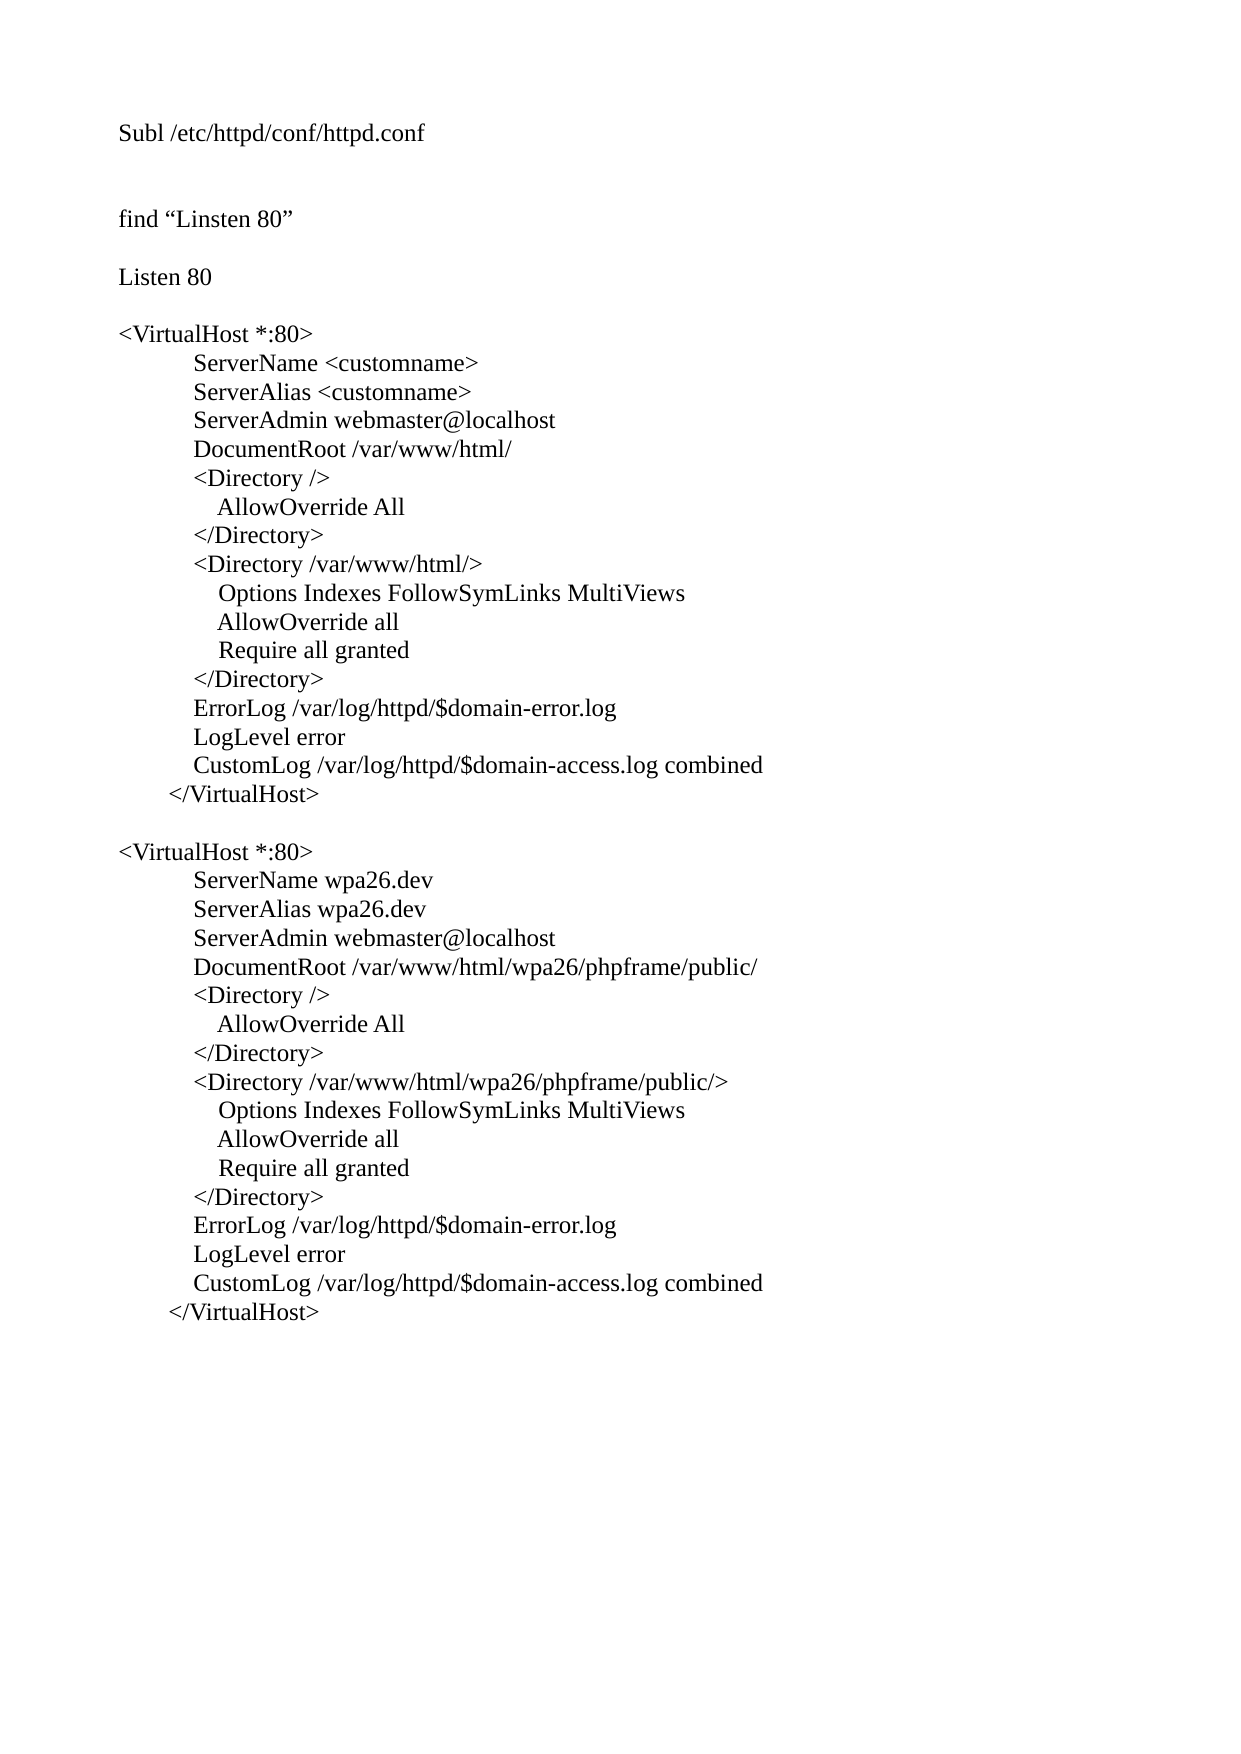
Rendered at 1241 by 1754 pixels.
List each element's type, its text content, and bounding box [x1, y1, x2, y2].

text CustomLog /var/log/httpd/$domain-access.log combined [118, 1268, 1122, 1297]
text find “Linsten 80” [118, 204, 1122, 233]
text ServerAdmin webmaster@localhost [118, 923, 1122, 952]
text CustomLog /var/log/httpd/$domain-access.log combined [118, 751, 1122, 779]
text Options Indexes FollowSymLinks MultiViews [118, 578, 1122, 607]
text Require all granted [118, 1153, 1122, 1182]
text AllowOverride all [118, 607, 1122, 636]
text <Directory /> [118, 981, 1122, 1009]
text Options Indexes FollowSymLinks MultiViews [118, 1096, 1122, 1124]
text AllowOverride All [118, 1009, 1122, 1038]
text <VirtualHost *:80> [118, 319, 1122, 348]
text ErrorLog /var/log/httpd/$domain-error.log [118, 1211, 1122, 1239]
text AllowOverride All [118, 492, 1122, 521]
text <Directory /var/www/html/wpa26/phpframe/public/> [118, 1067, 1122, 1096]
text <Directory /var/www/html/> [118, 549, 1122, 578]
text <VirtualHost *:80> [118, 837, 1122, 866]
text ServerAlias <customname> [118, 377, 1122, 406]
text ServerAlias wpa26.dev [118, 894, 1122, 923]
text ServerName wpa26.dev [118, 866, 1122, 894]
text </Directory> [118, 1038, 1122, 1067]
text LogLevel error [118, 722, 1122, 751]
text DocumentRoot /var/www/html/wpa26/phpframe/public/ [118, 952, 1122, 981]
text ErrorLog /var/log/httpd/$domain-error.log [118, 693, 1122, 722]
text </Directory> [118, 664, 1122, 693]
text </Directory> [118, 521, 1122, 549]
text LogLevel error [118, 1239, 1122, 1268]
text Subl /etc/httpd/conf/httpd.conf [118, 118, 1122, 147]
text </Directory> [118, 1182, 1122, 1211]
text Listen 80 [118, 262, 1122, 291]
text AllowOverride all [118, 1124, 1122, 1153]
text </VirtualHost> [118, 1297, 1122, 1326]
text ServerAdmin webmaster@localhost [118, 406, 1122, 434]
text </VirtualHost> [118, 779, 1122, 808]
text Require all granted [118, 636, 1122, 664]
text <Directory /> [118, 463, 1122, 492]
text ServerName <customname> [118, 348, 1122, 377]
text DocumentRoot /var/www/html/ [118, 434, 1122, 463]
